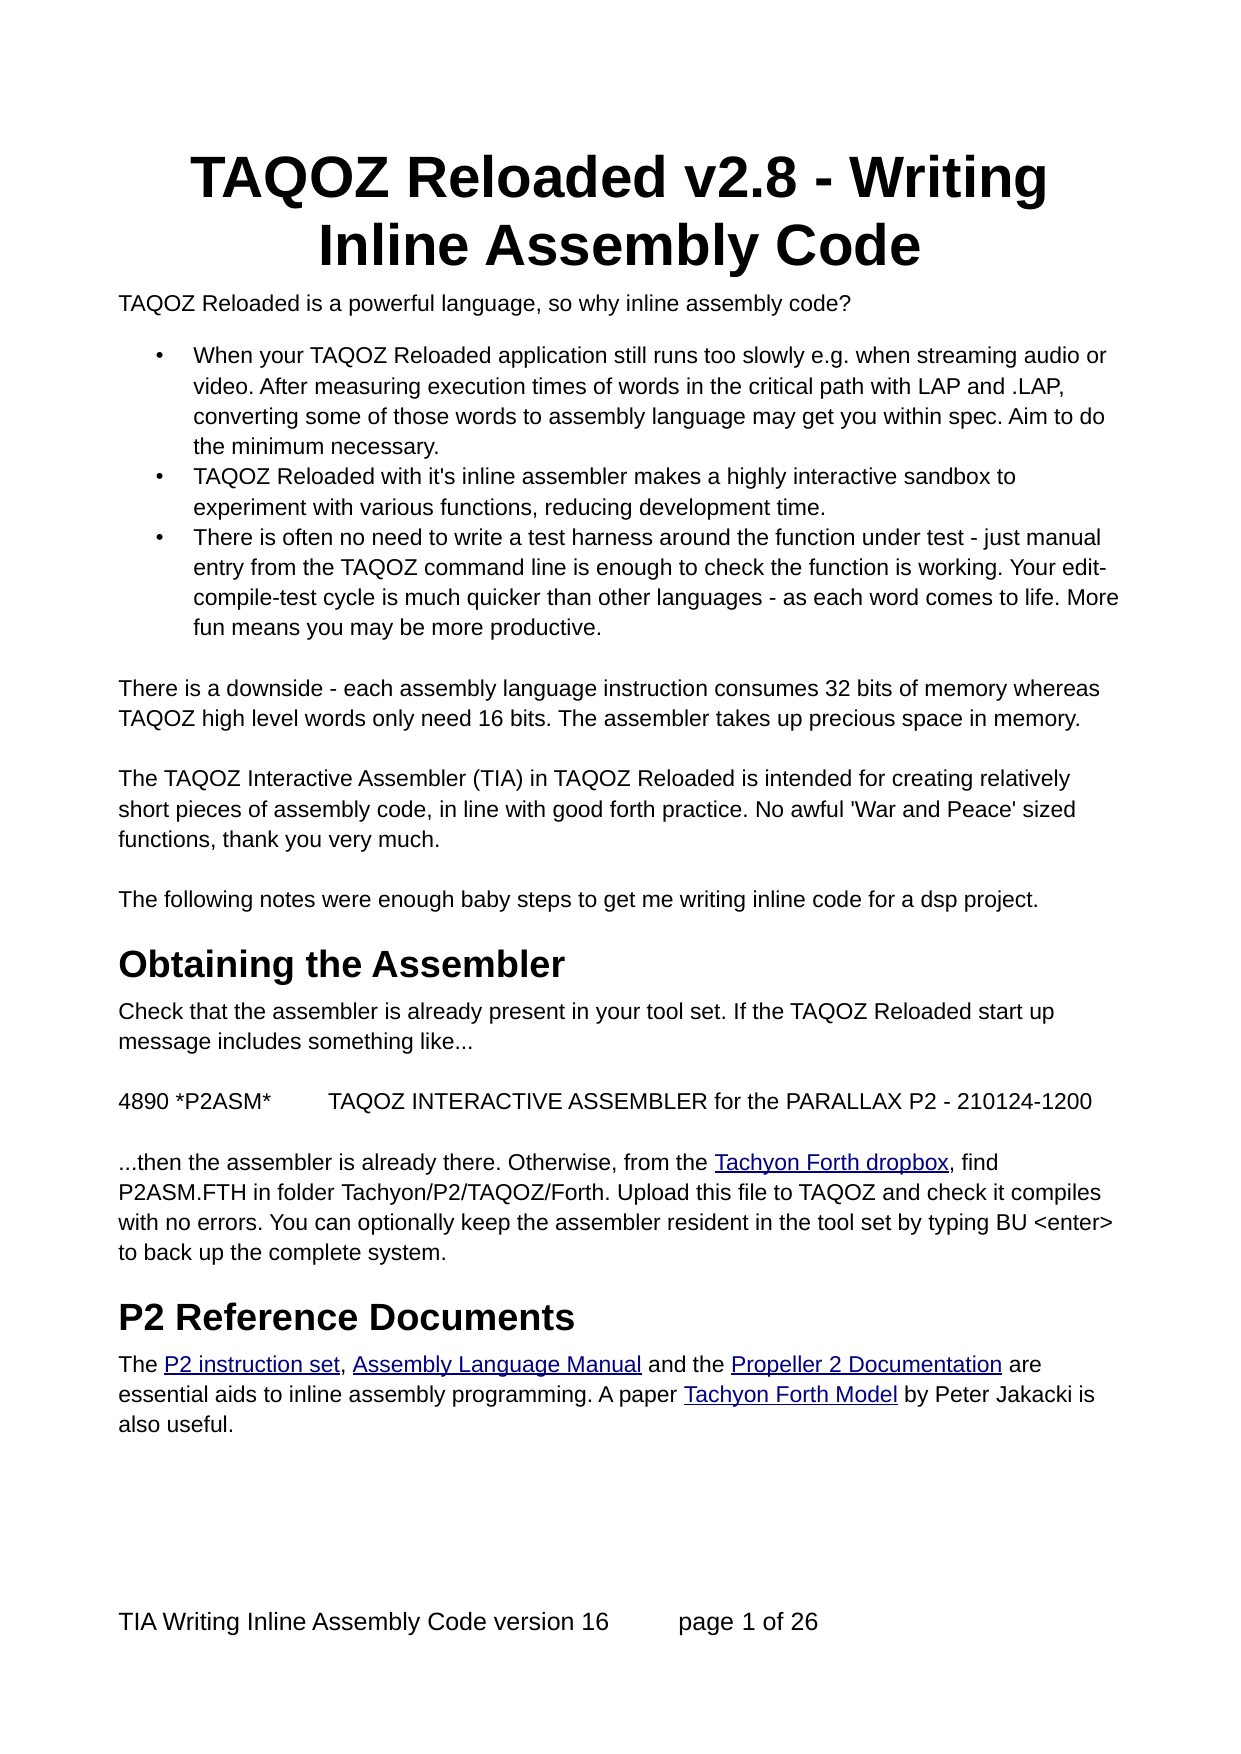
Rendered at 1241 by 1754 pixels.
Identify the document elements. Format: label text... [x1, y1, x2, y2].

text The following notes were enough baby steps to get me writing inline code for a dsp project. [118, 886, 1122, 913]
list TAQOZ Reloaded with it's inline assembler makes a highly interactive sandbox to experiment with various functions, reducing development time. [156, 463, 1122, 520]
text Check that the assembler is already present in your tool set. If the TAQOZ Reloaded start up message includes something like... [118, 998, 1122, 1054]
title TAQOZ Reloaded v2.8 - Writing Inline Assembly Code [118, 143, 1122, 277]
list When your TAQOZ Reloaded application still runs too slowly e.g. when streaming audio or video. After measuring execution times of words in the critical path with LAP and .LAP, converting some of those words to assembly language may get you within spec. Aim to do the minimum necessary. [156, 342, 1122, 459]
list There is often no need to write a test harness around the function under test - just manual entry from the TAQOZ command line is enough to check the function is working. Your edit-compile-test cycle is much quicker than other languages - as each word comes to life. More fun means you may be more productive. [156, 524, 1122, 641]
text 4890 *P2ASM* TAQOZ INTERACTIVE ASSEMBLER for the PARALLAX P2 - 210124-1200 [118, 1088, 1122, 1114]
subtitle Obtaining the Assembler [118, 941, 1122, 985]
text TAQOZ Reloaded is a powerful language, so why inline assembly code? [118, 290, 1122, 316]
text The TAQOZ Interactive Assembler (TIA) in TAQOZ Reloaded is intended for creating relatively short pieces of assembly code, in line with good forth practice. No awful 'War and Peace' sized functions, thank you very much. [118, 765, 1122, 852]
text ...then the assembler is already there. Otherwise, from the Tachyon Forth dropbox, find P2ASM.FTH in folder Tachyon/P2/TAQOZ/Forth. Upload this file to TAQOZ and check it compiles with no errors. You can optionally keep the assembler resident in the tool set by typing BU <enter> to back up the complete system. [118, 1149, 1122, 1266]
text There is a downside - each assembly language instruction consumes 32 bits of memory whereas TAQOZ high level words only need 16 bits. The assembler takes up precious space in memory. [118, 675, 1122, 731]
subtitle P2 Reference Documents [118, 1294, 1122, 1338]
text The P2 instruction set, Assembly Language Manual and the Propeller 2 Documentation are essential aids to inline assembly programming. A paper Tachyon Forth Model by Peter Jakacki is also useful. [118, 1351, 1122, 1437]
